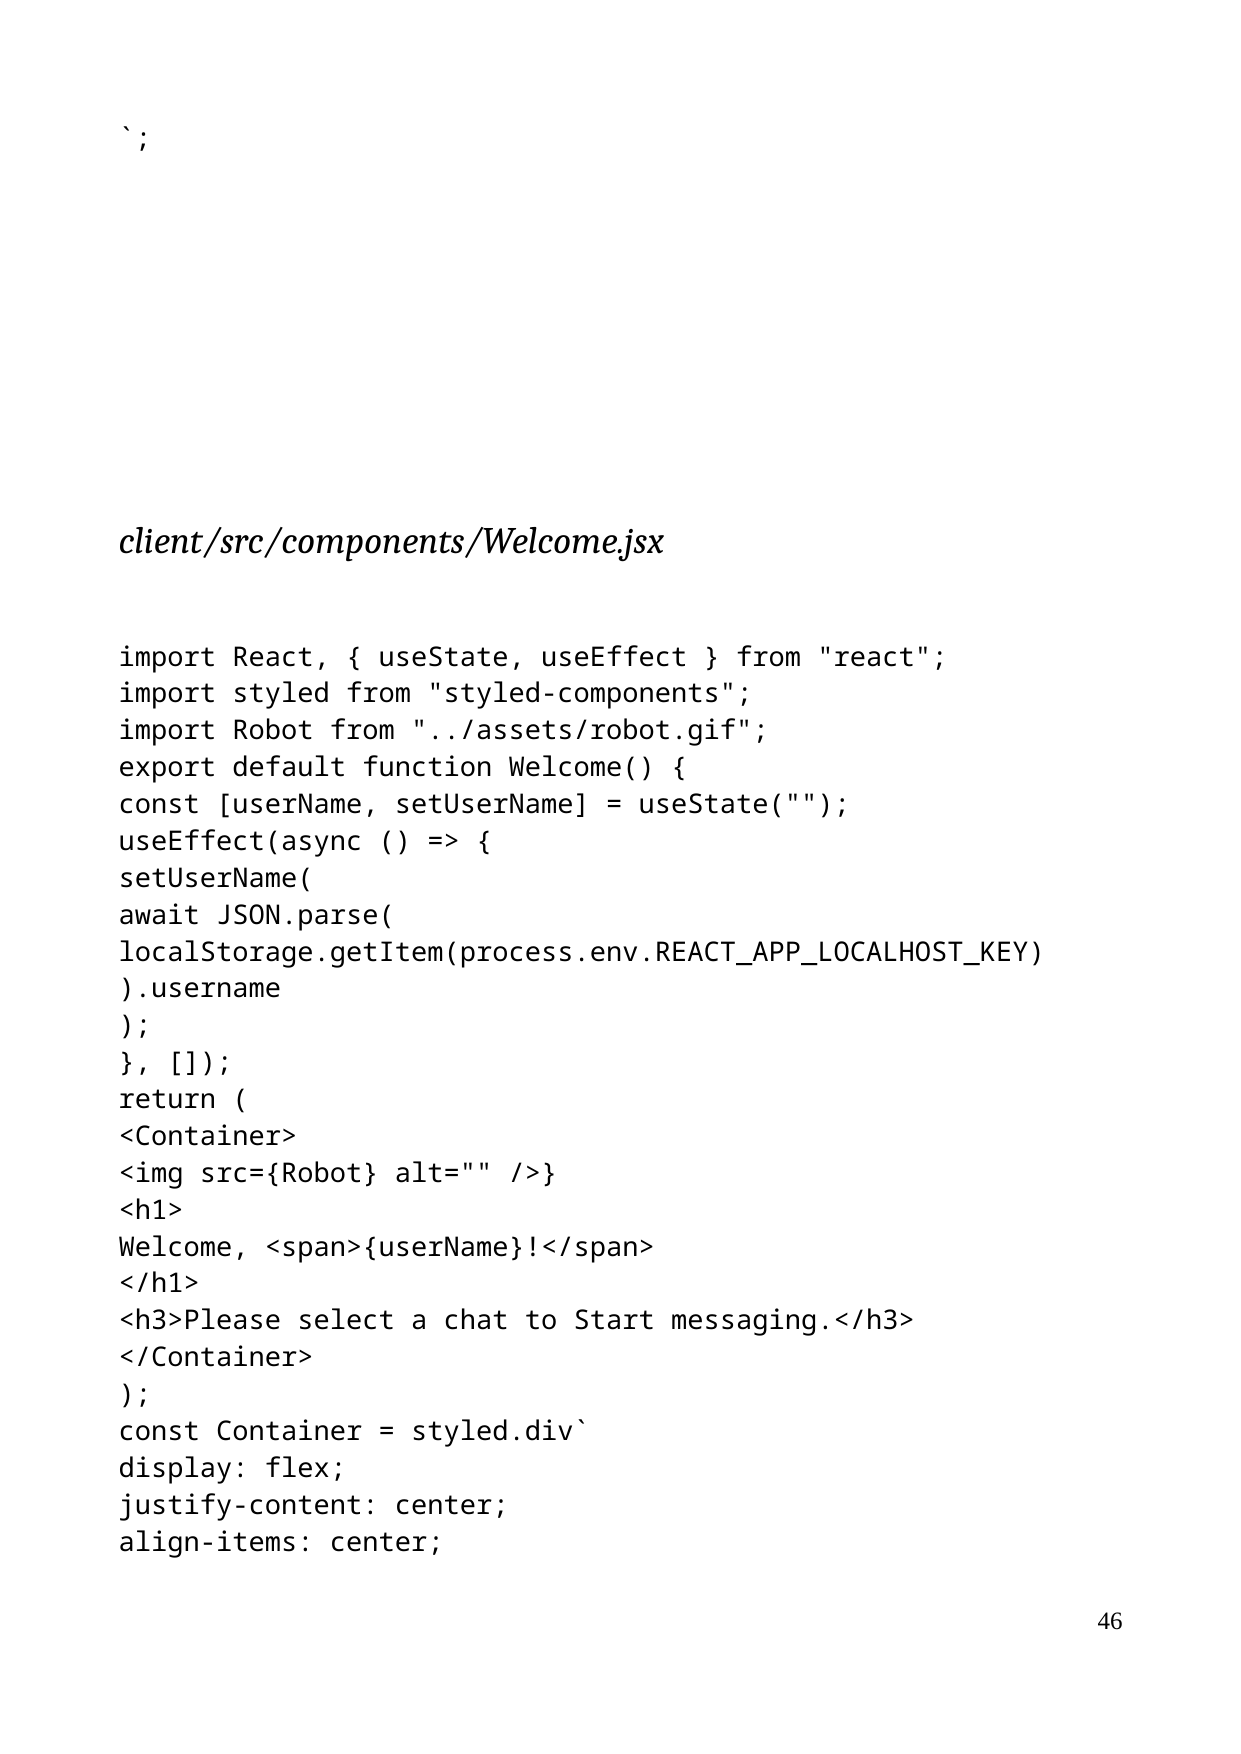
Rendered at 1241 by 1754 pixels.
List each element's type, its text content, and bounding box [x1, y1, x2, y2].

text ).username [118, 969, 1122, 1006]
text justify-content: center; [118, 1485, 1122, 1522]
text <h3>Please select a chat to Start messaging.</h3> [118, 1301, 1122, 1338]
text </h1> [118, 1264, 1122, 1301]
text useEffect(async () => { [118, 821, 1122, 858]
text }, []); [118, 1043, 1122, 1079]
text `; [118, 118, 1122, 155]
text <Container> [118, 1116, 1122, 1153]
text await JSON.parse( [118, 895, 1122, 932]
text display: flex; [118, 1448, 1122, 1485]
text return ( [118, 1079, 1122, 1116]
text ); [118, 1006, 1122, 1043]
text localStorage.getItem(process.env.REACT_APP_LOCALHOST_KEY) [118, 932, 1122, 969]
text align-items: center; [118, 1522, 1122, 1559]
text </Container> [118, 1338, 1122, 1374]
text Welcome, <span>{userName}!</span> [118, 1227, 1122, 1264]
text <h1> [118, 1190, 1122, 1227]
text export default function Welcome() { [118, 748, 1122, 784]
text const [userName, setUserName] = useState(""); [118, 784, 1122, 821]
text <img src={Robot} alt="" />} [118, 1153, 1122, 1190]
text import styled from "styled-components"; [118, 674, 1122, 711]
text ); [118, 1374, 1122, 1411]
text import React, { useState, useEffect } from "react"; [118, 637, 1122, 674]
text client/src/components/Welcome.jsx [118, 520, 1122, 563]
text setUserName( [118, 858, 1122, 895]
text import Robot from "../assets/robot.gif"; [118, 711, 1122, 748]
text const Container = styled.div` [118, 1411, 1122, 1448]
